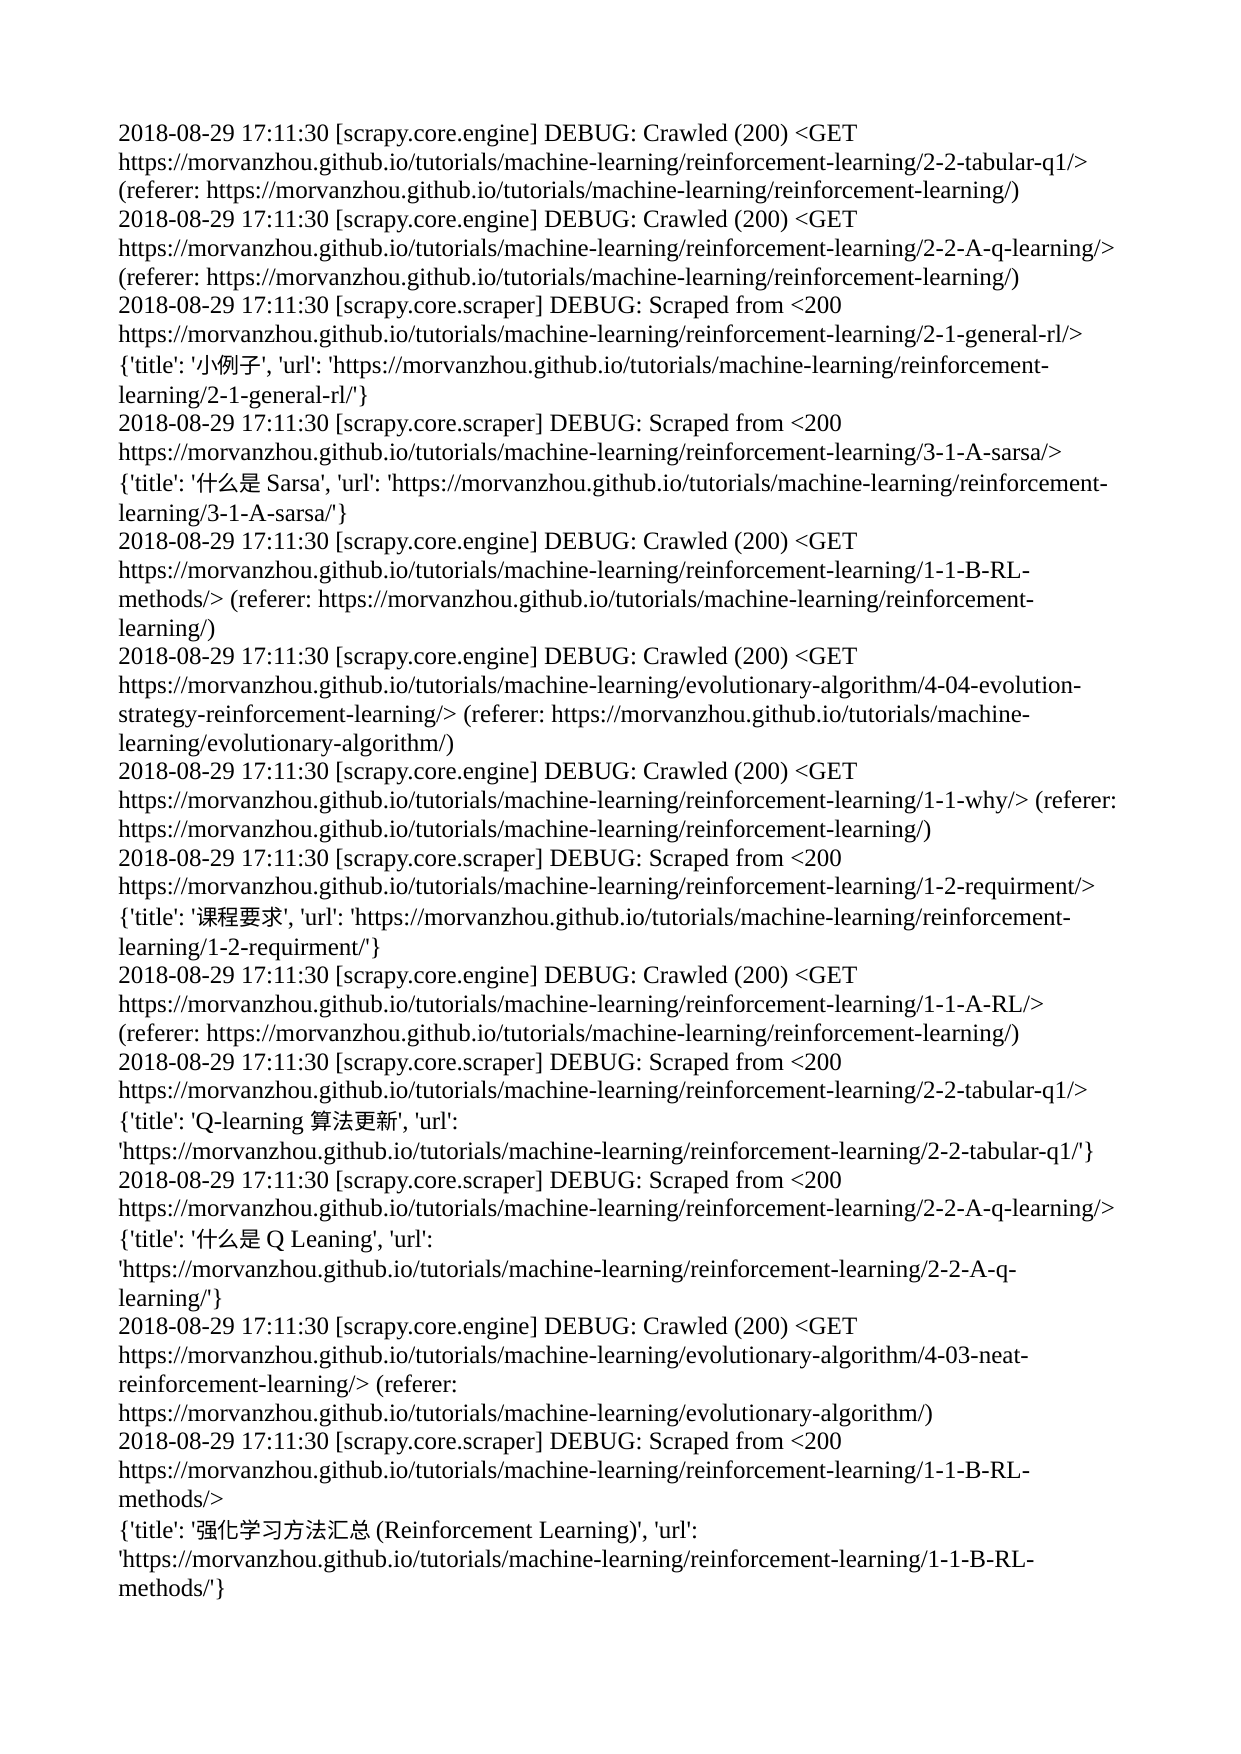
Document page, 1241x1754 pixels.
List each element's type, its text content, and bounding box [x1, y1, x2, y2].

text 2018-08-29 17:11:30 [scrapy.core.scraper] DEBUG: Scraped from <200 https://morvanzhou.github.io/tutorials/machine-learning/reinforcement-learning/3-1-A-sarsa/> [118, 408, 1122, 466]
text 2018-08-29 17:11:30 [scrapy.core.scraper] DEBUG: Scraped from <200 https://morvanzhou.github.io/tutorials/machine-learning/reinforcement-learning/2-2-A-q-learning/> [118, 1165, 1122, 1222]
text {'title': '小例子', 'url': 'https://morvanzhou.github.io/tutorials/machine-learning/reinforcement-learning/2-1-general-rl/'} [118, 348, 1122, 408]
text {'title': '什么是 Sarsa', 'url': 'https://morvanzhou.github.io/tutorials/machine-learning/reinforcement-learning/3-1-A-sarsa/'} [118, 466, 1122, 526]
text 2018-08-29 17:11:30 [scrapy.core.engine] DEBUG: Crawled (200) <GET https://morvanzhou.github.io/tutorials/machine-learning/reinforcement-learning/1-1-B-RL-methods/> (referer: https://morvanzhou.github.io/tutorials/machine-learning/reinforcement-learning/) [118, 526, 1122, 641]
text 2018-08-29 17:11:30 [scrapy.core.engine] DEBUG: Crawled (200) <GET https://morvanzhou.github.io/tutorials/machine-learning/reinforcement-learning/2-2-A-q-learning/> (referer: https://morvanzhou.github.io/tutorials/machine-learning/reinforcement-learning/) [118, 204, 1122, 291]
text 2018-08-29 17:11:30 [scrapy.core.scraper] DEBUG: Scraped from <200 https://morvanzhou.github.io/tutorials/machine-learning/reinforcement-learning/1-2-requirment/> [118, 843, 1122, 900]
text {'title': '什么是 Q Leaning', 'url': 'https://morvanzhou.github.io/tutorials/machine-learning/reinforcement-learning/2-2-A-q-learning/'} [118, 1222, 1122, 1311]
text 2018-08-29 17:11:30 [scrapy.core.engine] DEBUG: Crawled (200) <GET https://morvanzhou.github.io/tutorials/machine-learning/evolutionary-algorithm/4-03-neat-reinforcement-learning/> (referer: https://morvanzhou.github.io/tutorials/machine-learning/evolutionary-algorithm/) [118, 1311, 1122, 1426]
text 2018-08-29 17:11:30 [scrapy.core.engine] DEBUG: Crawled (200) <GET https://morvanzhou.github.io/tutorials/machine-learning/evolutionary-algorithm/4-04-evolution-strategy-reinforcement-learning/> (referer: https://morvanzhou.github.io/tutorials/machine-learning/evolutionary-algorithm/) [118, 641, 1122, 756]
text {'title': 'Q-learning 算法更新', 'url': 'https://morvanzhou.github.io/tutorials/machine-learning/reinforcement-learning/2-2-tabular-q1/'} [118, 1104, 1122, 1165]
text {'title': '课程要求', 'url': 'https://morvanzhou.github.io/tutorials/machine-learning/reinforcement-learning/1-2-requirment/'} [118, 900, 1122, 961]
text 2018-08-29 17:11:30 [scrapy.core.engine] DEBUG: Crawled (200) <GET https://morvanzhou.github.io/tutorials/machine-learning/reinforcement-learning/1-1-why/> (referer: https://morvanzhou.github.io/tutorials/machine-learning/reinforcement-learning/) [118, 756, 1122, 843]
text 2018-08-29 17:11:30 [scrapy.core.scraper] DEBUG: Scraped from <200 https://morvanzhou.github.io/tutorials/machine-learning/reinforcement-learning/1-1-B-RL-methods/> [118, 1426, 1122, 1513]
text 2018-08-29 17:11:30 [scrapy.core.scraper] DEBUG: Scraped from <200 https://morvanzhou.github.io/tutorials/machine-learning/reinforcement-learning/2-1-general-rl/> [118, 291, 1122, 348]
text 2018-08-29 17:11:30 [scrapy.core.scraper] DEBUG: Scraped from <200 https://morvanzhou.github.io/tutorials/machine-learning/reinforcement-learning/2-2-tabular-q1/> [118, 1047, 1122, 1104]
text 2018-08-29 17:11:30 [scrapy.core.engine] DEBUG: Crawled (200) <GET https://morvanzhou.github.io/tutorials/machine-learning/reinforcement-learning/2-2-tabular-q1/> (referer: https://morvanzhou.github.io/tutorials/machine-learning/reinforcement-learning/) [118, 118, 1122, 204]
text 2018-08-29 17:11:30 [scrapy.core.engine] DEBUG: Crawled (200) <GET https://morvanzhou.github.io/tutorials/machine-learning/reinforcement-learning/1-1-A-RL/> (referer: https://morvanzhou.github.io/tutorials/machine-learning/reinforcement-learning/) [118, 961, 1122, 1047]
text {'title': '强化学习方法汇总 (Reinforcement Learning)', 'url': 'https://morvanzhou.github.io/tutorials/machine-learning/reinforcement-learning/1-1-B-RL-methods/'} [118, 1513, 1122, 1602]
